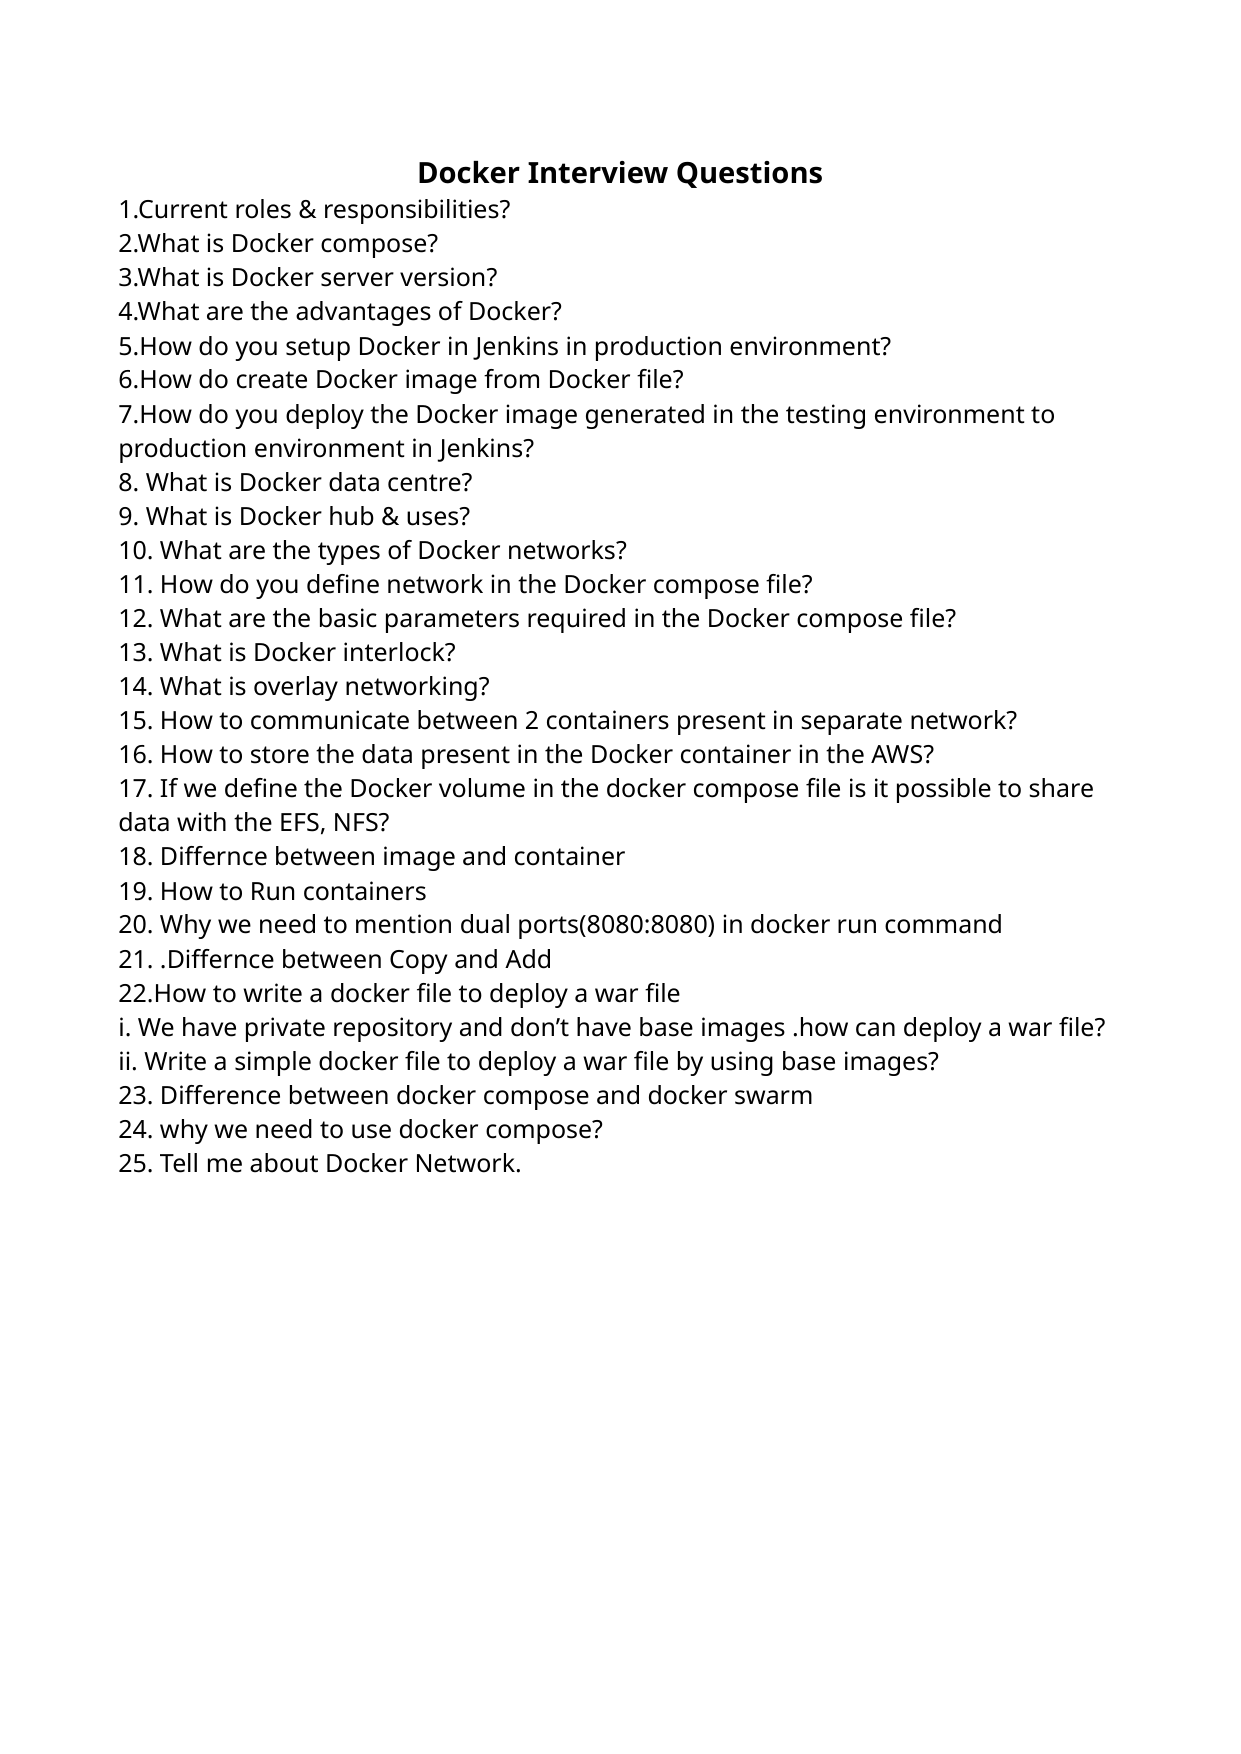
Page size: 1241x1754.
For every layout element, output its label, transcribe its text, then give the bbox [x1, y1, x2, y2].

list 20. Why we need to mention dual ports(8080:8080) in docker run command [118, 907, 1122, 941]
list 5.How do you setup Docker in Jenkins in production environment? [118, 328, 1122, 362]
list 17. If we define the Docker volume in the docker compose file is it possible to share [118, 771, 1122, 805]
list 8. What is Docker data centre? [118, 464, 1122, 498]
list 16. How to store the data present in the Docker container in the AWS? [118, 737, 1122, 771]
list 23. Difference between docker compose and docker swarm [118, 1077, 1122, 1112]
list Docker Interview Questions [118, 152, 1122, 192]
list 2.What is Docker compose? [118, 226, 1122, 260]
list i. We have private repository and don’t have base images .how can deploy a war file? [118, 1009, 1122, 1043]
list 1.Current roles & responsibilities? [118, 192, 1122, 226]
list 18. Differnce between image and container [118, 839, 1122, 873]
list ii. Write a simple docker file to deploy a war file by using base images? [118, 1043, 1122, 1077]
list 25. Tell me about Docker Network. [118, 1146, 1122, 1180]
list 19. How to Run containers [118, 873, 1122, 907]
list 3.What is Docker server version? [118, 260, 1122, 294]
list 14. What is overlay networking? [118, 669, 1122, 703]
list 22.How to write a docker file to deploy a war file [118, 975, 1122, 1009]
list production environment in Jenkins? [118, 430, 1122, 464]
list 24. why we need to use docker compose? [118, 1112, 1122, 1146]
list 7.How do you deploy the Docker image generated in the testing environment to [118, 396, 1122, 430]
list data with the EFS, NFS? [118, 805, 1122, 839]
list 12. What are the basic parameters required in the Docker compose file? [118, 601, 1122, 635]
list 4.What are the advantages of Docker? [118, 294, 1122, 328]
list 9. What is Docker hub & uses? [118, 498, 1122, 532]
list 13. What is Docker interlock? [118, 635, 1122, 669]
list 21. .Differnce between Copy and Add [118, 941, 1122, 975]
list 11. How do you define network in the Docker compose file? [118, 567, 1122, 601]
list 6.How do create Docker image from Docker file? [118, 362, 1122, 396]
list 10. What are the types of Docker networks? [118, 532, 1122, 567]
list 15. How to communicate between 2 containers present in separate network? [118, 703, 1122, 737]
